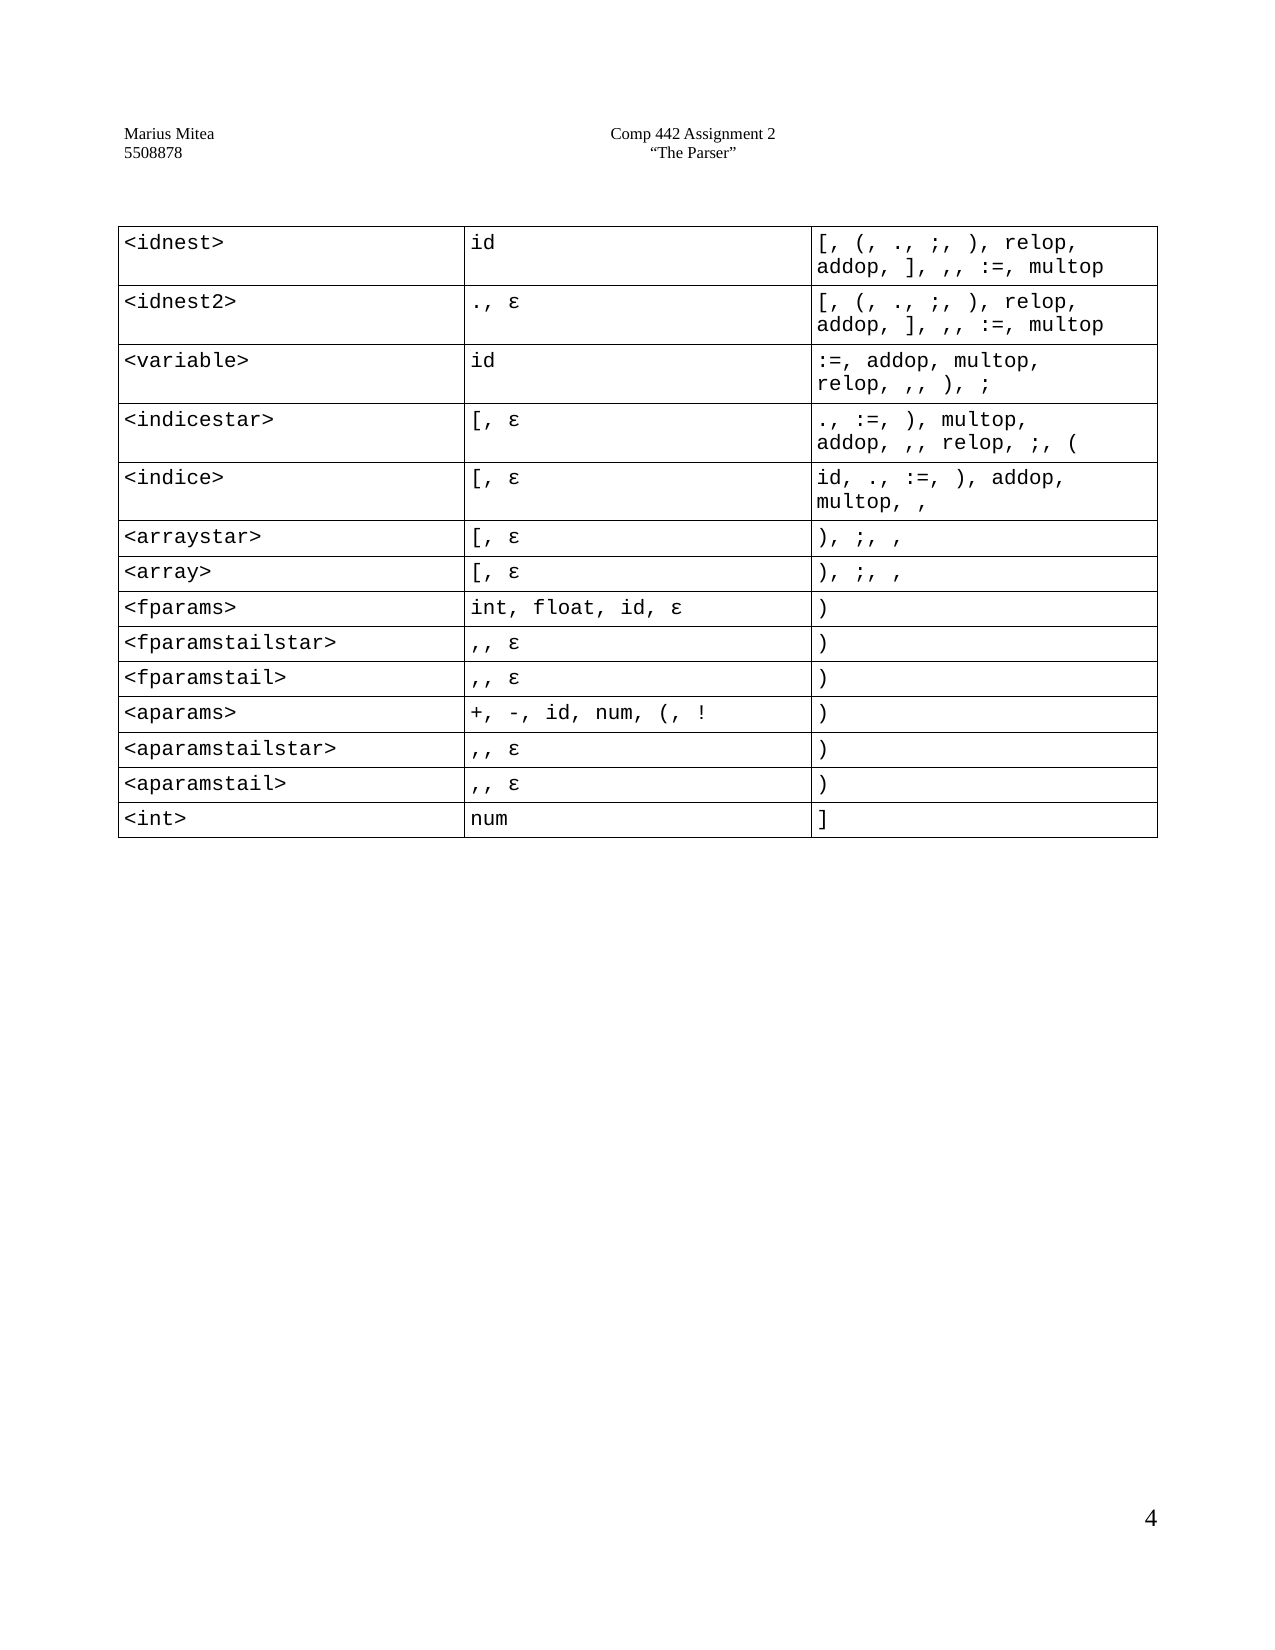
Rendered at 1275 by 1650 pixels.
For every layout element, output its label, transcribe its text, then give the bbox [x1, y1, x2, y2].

table_cell ,, ε [465, 627, 811, 661]
table_cell id [465, 345, 811, 403]
table_cell ), ;, , [812, 557, 1157, 591]
table_cell id [465, 227, 811, 285]
table_cell ) [812, 662, 1157, 696]
table_cell ) [812, 592, 1157, 626]
table_cell :=, addop, multop, relop, ,, ), ; [812, 345, 1157, 403]
table_cell num [465, 803, 811, 837]
table_cell id, ., :=, ), addop, multop, , [812, 463, 1157, 520]
table_cell <aparamstailstar> [119, 733, 464, 767]
table_cell ) [812, 697, 1157, 732]
table_cell ] [812, 803, 1157, 837]
table_cell <variable> [119, 345, 464, 403]
table_cell [, ε [465, 404, 811, 462]
table_cell <arraystar> [119, 521, 464, 556]
table_cell <int> [119, 803, 464, 837]
table_cell <fparamstail> [119, 662, 464, 696]
table_cell <aparamstail> [119, 768, 464, 802]
table_cell int, float, id, ε [465, 592, 811, 626]
table_cell <array> [119, 557, 464, 591]
table_cell [, (, ., ;, ), relop, addop, ], ,, :=, multop [812, 286, 1157, 344]
table_cell +, -, id, num, (, ! [465, 697, 811, 732]
table_cell [, ε [465, 463, 811, 520]
table_cell ) [812, 733, 1157, 767]
table_cell ., ε [465, 286, 811, 344]
table_cell ), ;, , [812, 521, 1157, 556]
table_cell ) [812, 627, 1157, 661]
table_cell ,, ε [465, 662, 811, 696]
table_cell <fparams> [119, 592, 464, 626]
table_cell ) [812, 768, 1157, 802]
table_cell ., :=, ), multop, addop, ,, relop, ;, ( [812, 404, 1157, 462]
table_cell <indicestar> [119, 404, 464, 462]
table_cell <idnest2> [119, 286, 464, 344]
table_cell ,, ε [465, 733, 811, 767]
table_cell <idnest> [119, 227, 464, 285]
table_cell ,, ε [465, 768, 811, 802]
table_cell <aparams> [119, 697, 464, 732]
table_cell <indice> [119, 463, 464, 520]
table_cell <fparamstailstar> [119, 627, 464, 661]
table_cell [, ε [465, 557, 811, 591]
table_cell [, (, ., ;, ), relop, addop, ], ,, :=, multop [812, 227, 1157, 285]
table_cell [, ε [465, 521, 811, 556]
